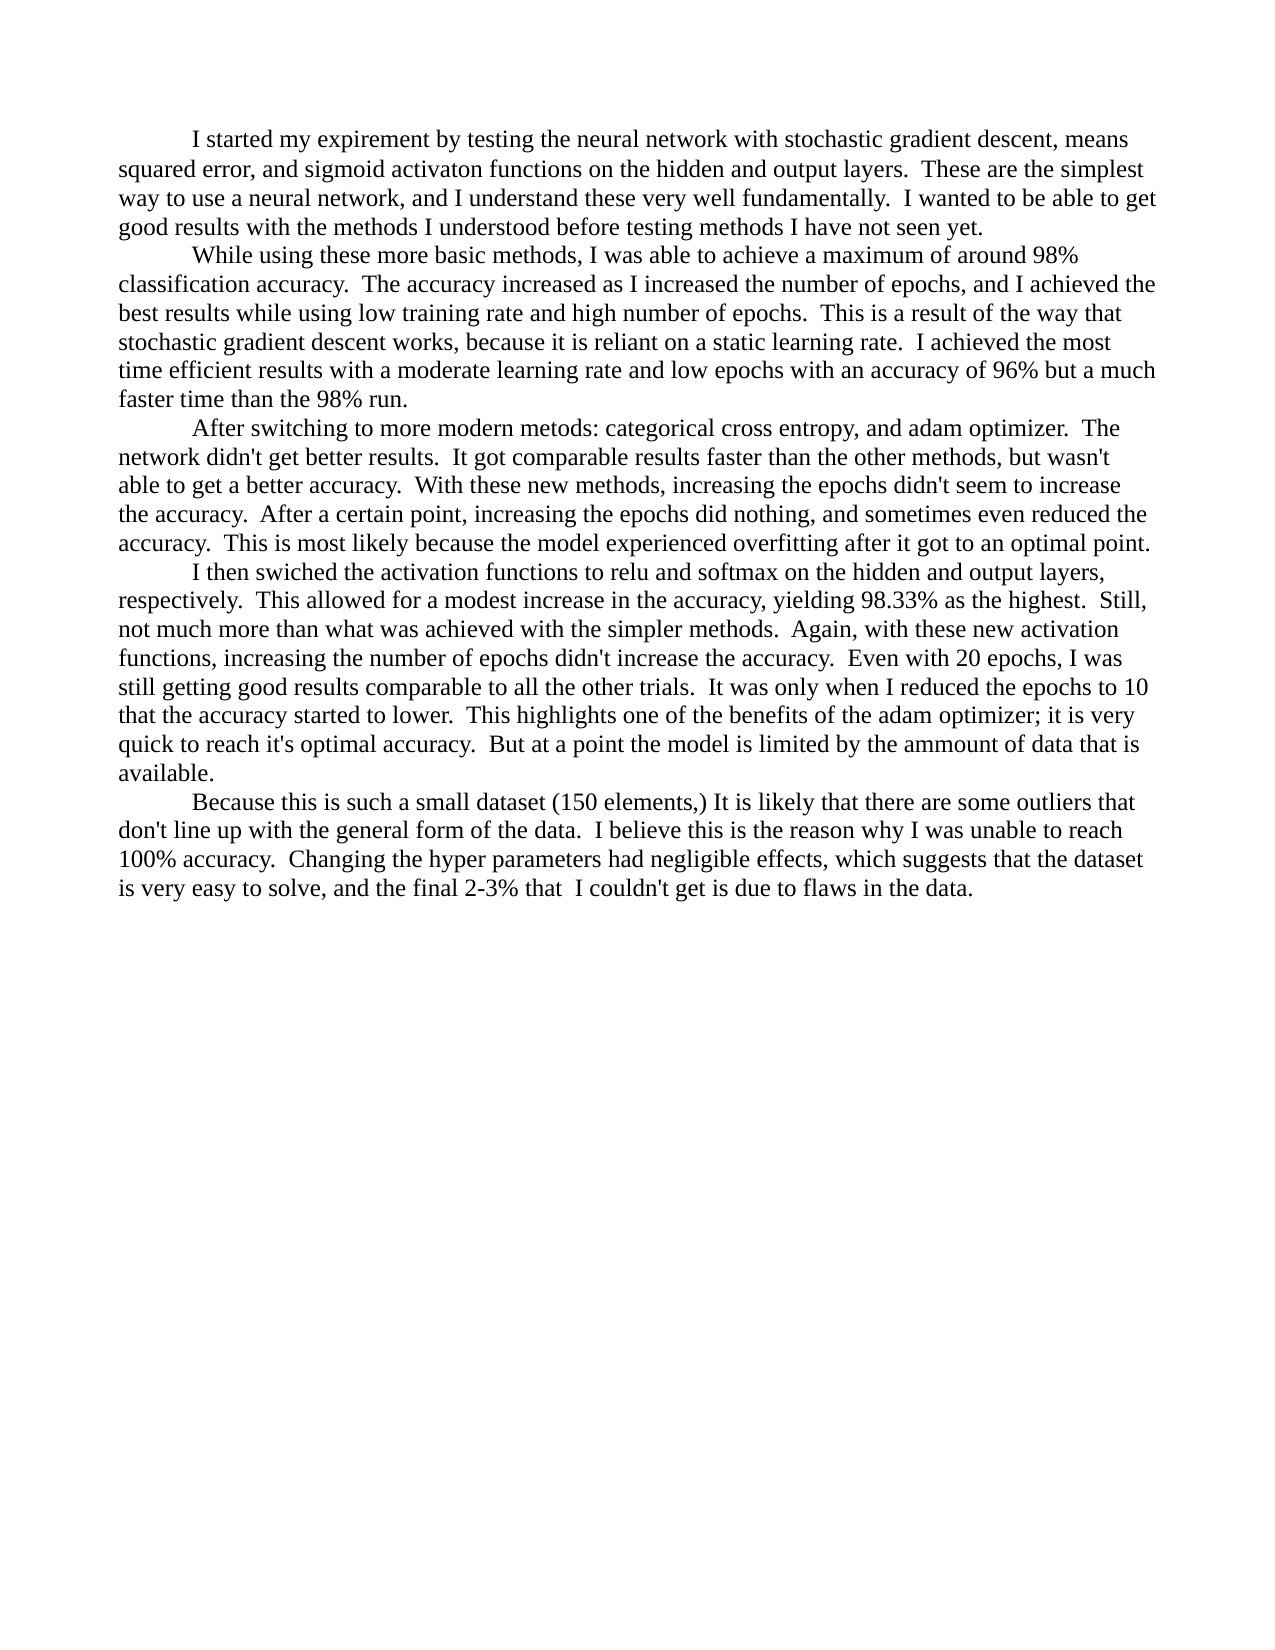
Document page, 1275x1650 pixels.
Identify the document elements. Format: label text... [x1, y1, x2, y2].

text I started my expirement by testing the neural network with stochastic gradient descent, means squared error, and sigmoid activaton functions on the hidden and output layers. These are the simplest way to use a neural network, and I understand these very well fundamentally. I wanted to be able to get good results with the methods I understood before testing methods I have not seen yet. [118, 118, 1157, 240]
text Because this is such a small dataset (150 elements,) It is likely that there are some outliers that don't line up with the general form of the data. I believe this is the reason why I was unable to reach 100% accuracy. Changing the hyper parameters had negligible effects, which suggests that the dataset is very easy to solve, and the final 2-3% that I couldn't get is due to flaws in the data. [118, 787, 1157, 902]
text I then swiched the activation functions to relu and softmax on the hidden and output layers, respectively. This allowed for a modest increase in the accuracy, yielding 98.33% as the highest. Still, not much more than what was achieved with the simpler methods. Again, with these new activation functions, increasing the number of epochs didn't increase the accuracy. Even with 20 epochs, I was still getting good results comparable to all the other trials. It was only when I reduced the epochs to 10 that the accuracy started to lower. This highlights one of the benefits of the adam optimizer; it is very quick to reach it's optimal accuracy. But at a point the model is limited by the ammount of data that is available. [118, 557, 1157, 787]
text After switching to more modern metods: categorical cross entropy, and adam optimizer. The network didn't get better results. It got comparable results faster than the other methods, but wasn't able to get a better accuracy. With these new methods, increasing the epochs didn't seem to increase the accuracy. After a certain point, increasing the epochs did nothing, and sometimes even reduced the accuracy. This is most likely because the model experienced overfitting after it got to an optimal point. [118, 413, 1157, 557]
text While using these more basic methods, I was able to achieve a maximum of around 98% classification accuracy. The accuracy increased as I increased the number of epochs, and I achieved the best results while using low training rate and high number of epochs. This is a result of the way that stochastic gradient descent works, because it is reliant on a static learning rate. I achieved the most time efficient results with a moderate learning rate and low epochs with an accuracy of 96% but a much faster time than the 98% run. [118, 240, 1157, 413]
